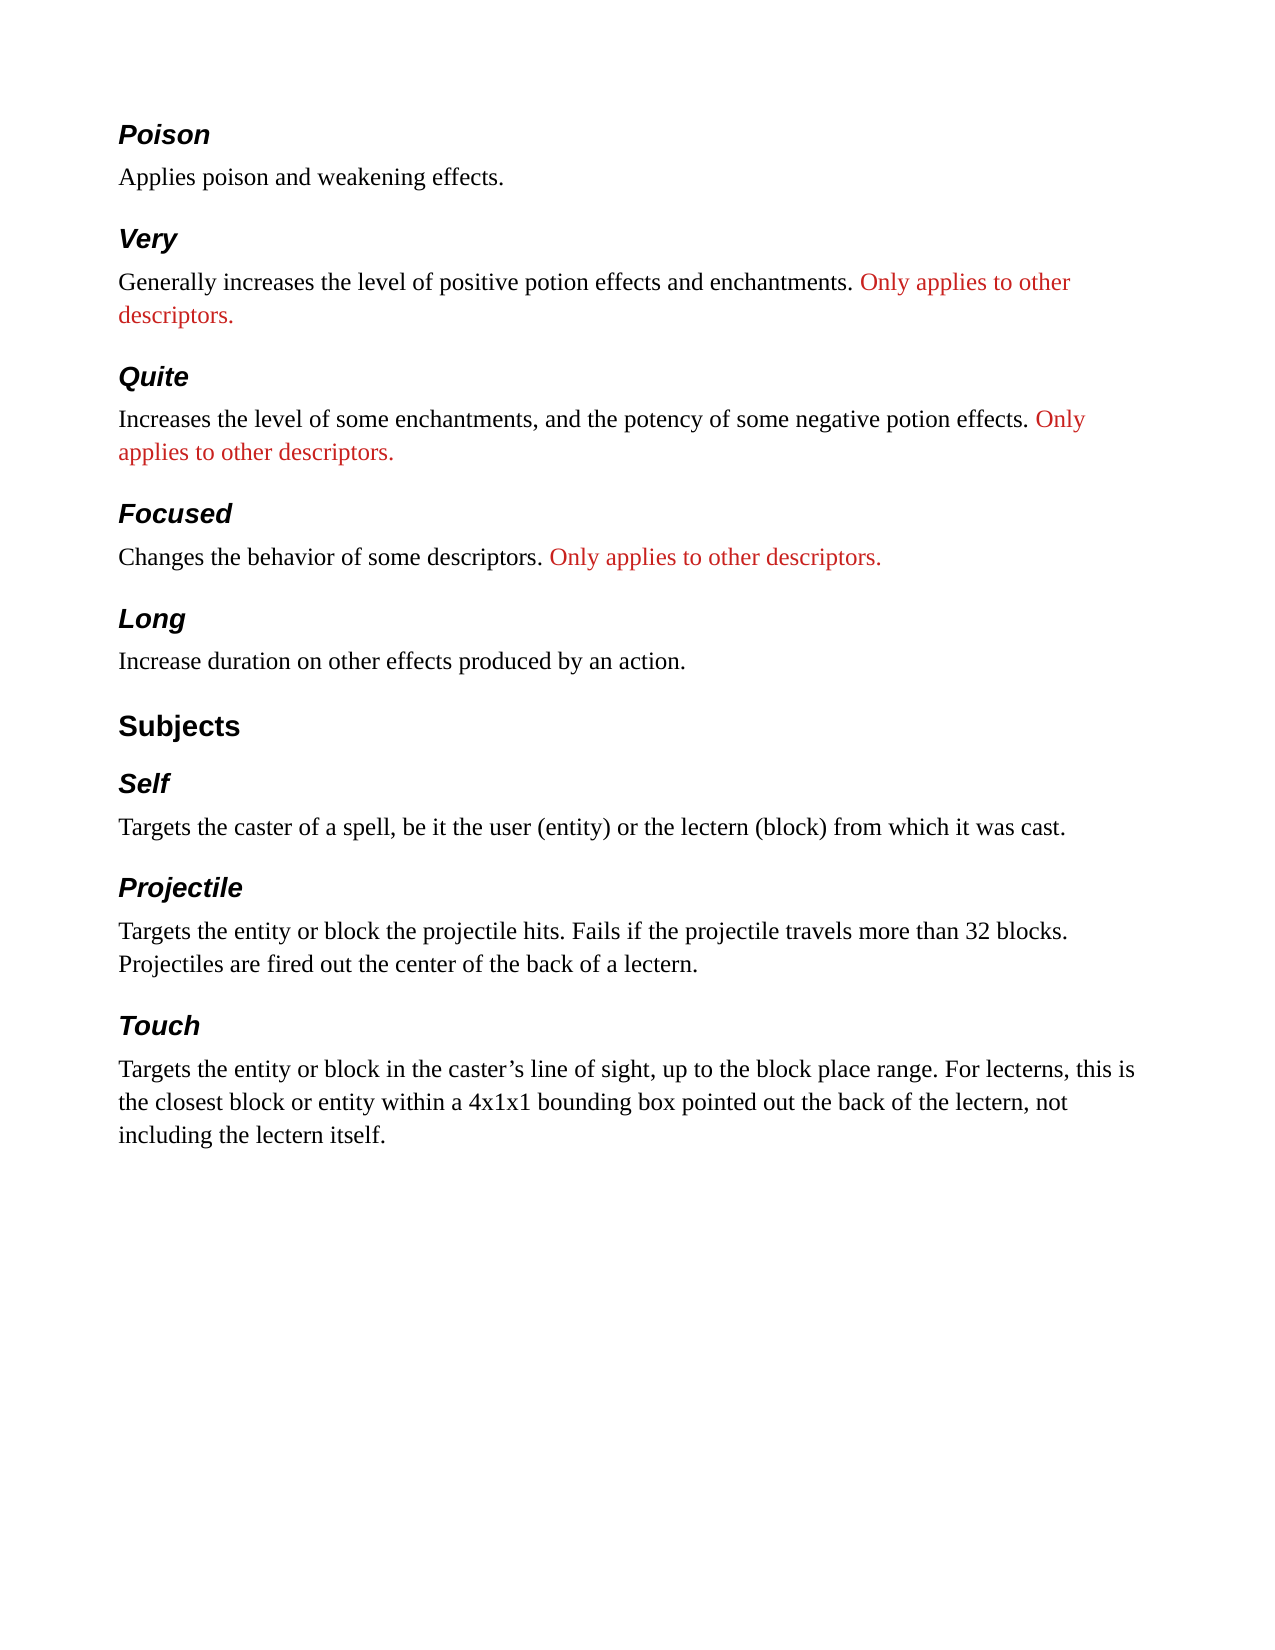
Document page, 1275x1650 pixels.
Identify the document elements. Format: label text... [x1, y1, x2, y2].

text Targets the entity or block in the caster’s line of sight, up to the block place range. For lecterns, this is the closest block or entity within a 4x1x1 bounding box pointed out the back of the lectern, not including the lectern itself. [118, 1054, 1157, 1148]
subtitle Subjects [118, 709, 1157, 742]
text Applies poison and weakening effects. [118, 162, 1157, 191]
subtitle Very [118, 223, 1157, 254]
text Targets the entity or block the projectile hits. Fails if the projectile travels more than 32 blocks. Projectiles are fired out the center of the back of a lectern. [118, 916, 1157, 978]
text Increase duration on other effects produced by an action. [118, 646, 1157, 675]
subtitle Touch [118, 1009, 1157, 1041]
subtitle Self [118, 767, 1157, 799]
subtitle Focused [118, 498, 1157, 529]
subtitle Long [118, 602, 1157, 634]
text Changes the behavior of some descriptors. Only applies to other descriptors. [118, 542, 1157, 571]
text Increases the level of some enchantments, and the potency of some negative potion effects. Only applies to other descriptors. [118, 404, 1157, 466]
subtitle Quite [118, 360, 1157, 392]
text Targets the caster of a spell, be it the user (entity) or the lectern (block) from which it was cast. [118, 812, 1157, 841]
subtitle Poison [118, 118, 1157, 150]
text Generally increases the level of positive potion effects and enchantments. Only applies to other descriptors. [118, 267, 1157, 329]
subtitle Projectile [118, 872, 1157, 904]
